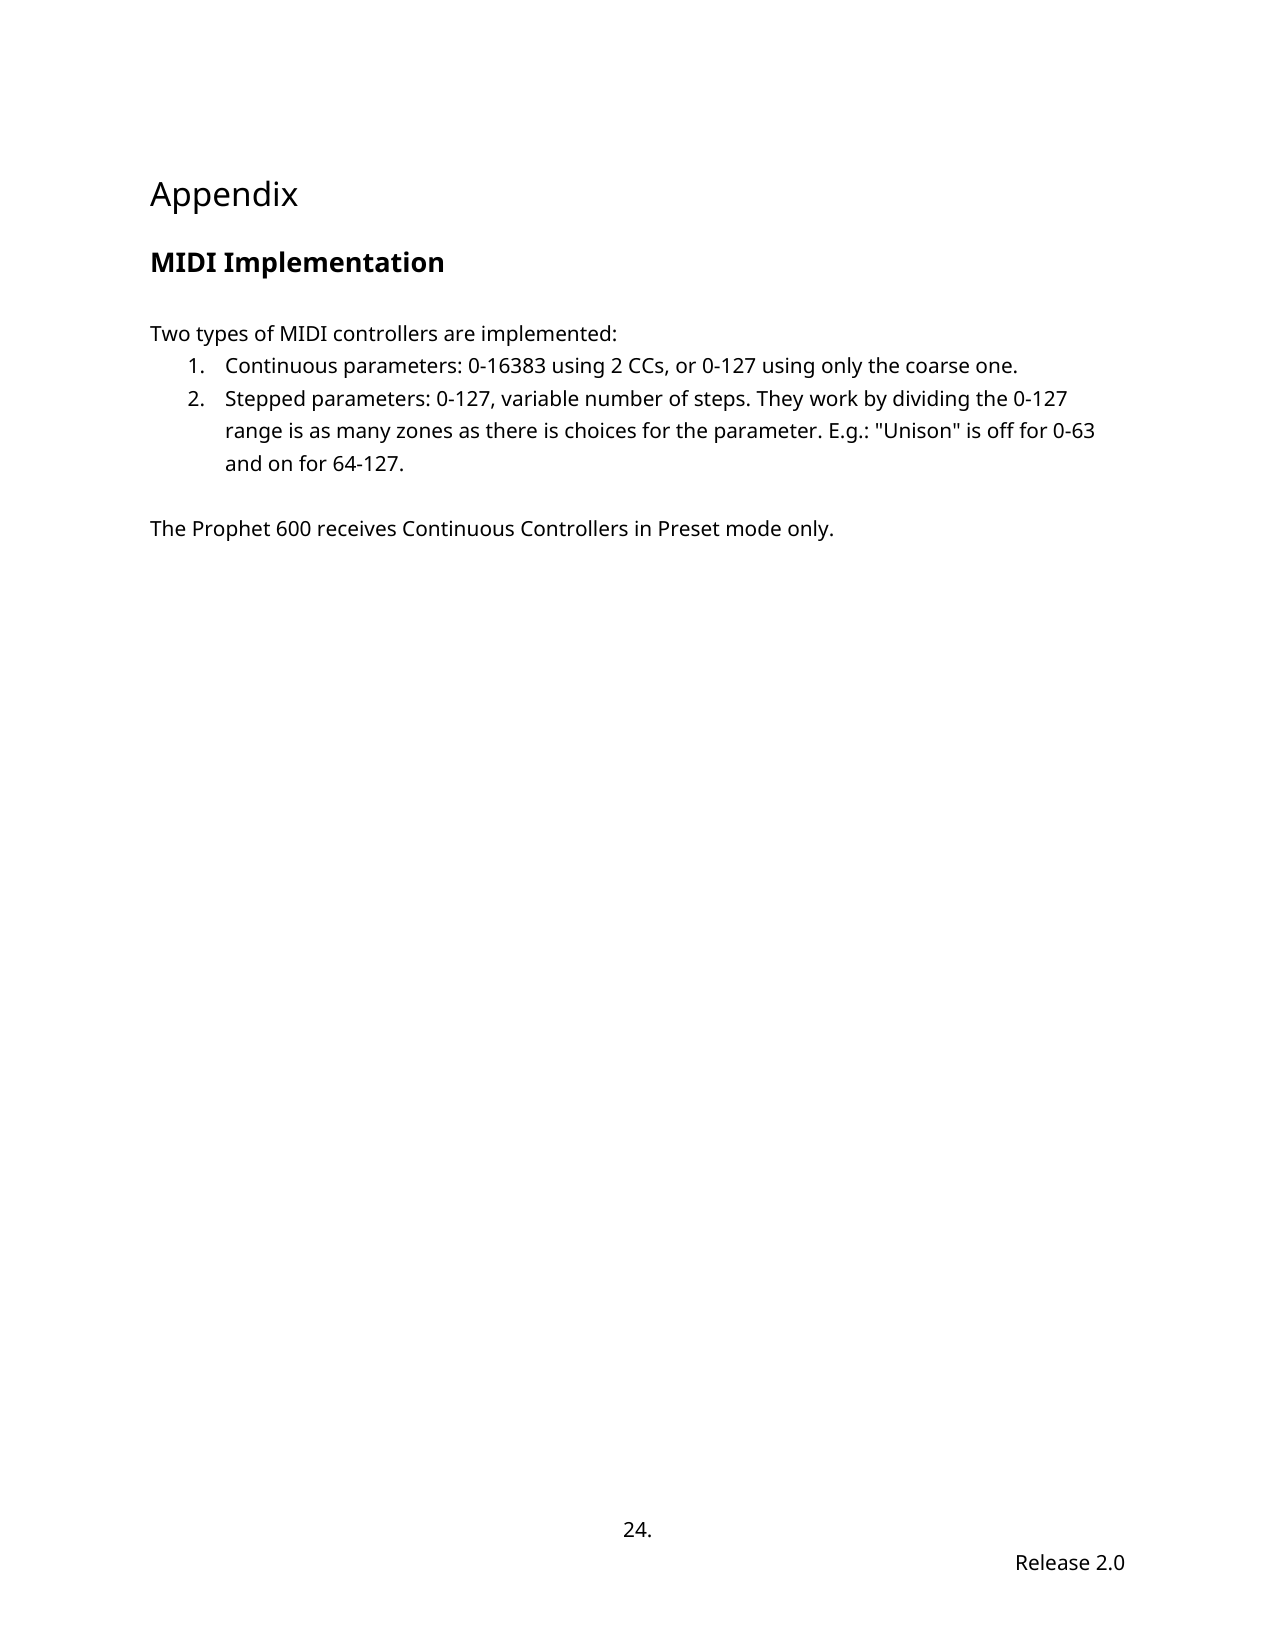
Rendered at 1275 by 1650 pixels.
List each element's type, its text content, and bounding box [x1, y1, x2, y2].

text The Prophet 600 receives Continuous Controllers in Preset mode only. [150, 514, 1125, 543]
list Stepped parameters: 0-127, variable number of steps. They work by dividing the 0-127 range is as many zones as there is choices for the parameter. E.g.: "Unison" is off for 0-63 and on for 64-127. [187, 384, 1125, 478]
list Continuous parameters: 0-16383 using 2 CCs, or 0-127 using only the coarse one. [187, 351, 1125, 380]
subtitle MIDI Implementation [150, 244, 1125, 281]
text Two types of MIDI controllers are implemented: [150, 319, 1125, 347]
subtitle Appendix [150, 171, 1125, 216]
